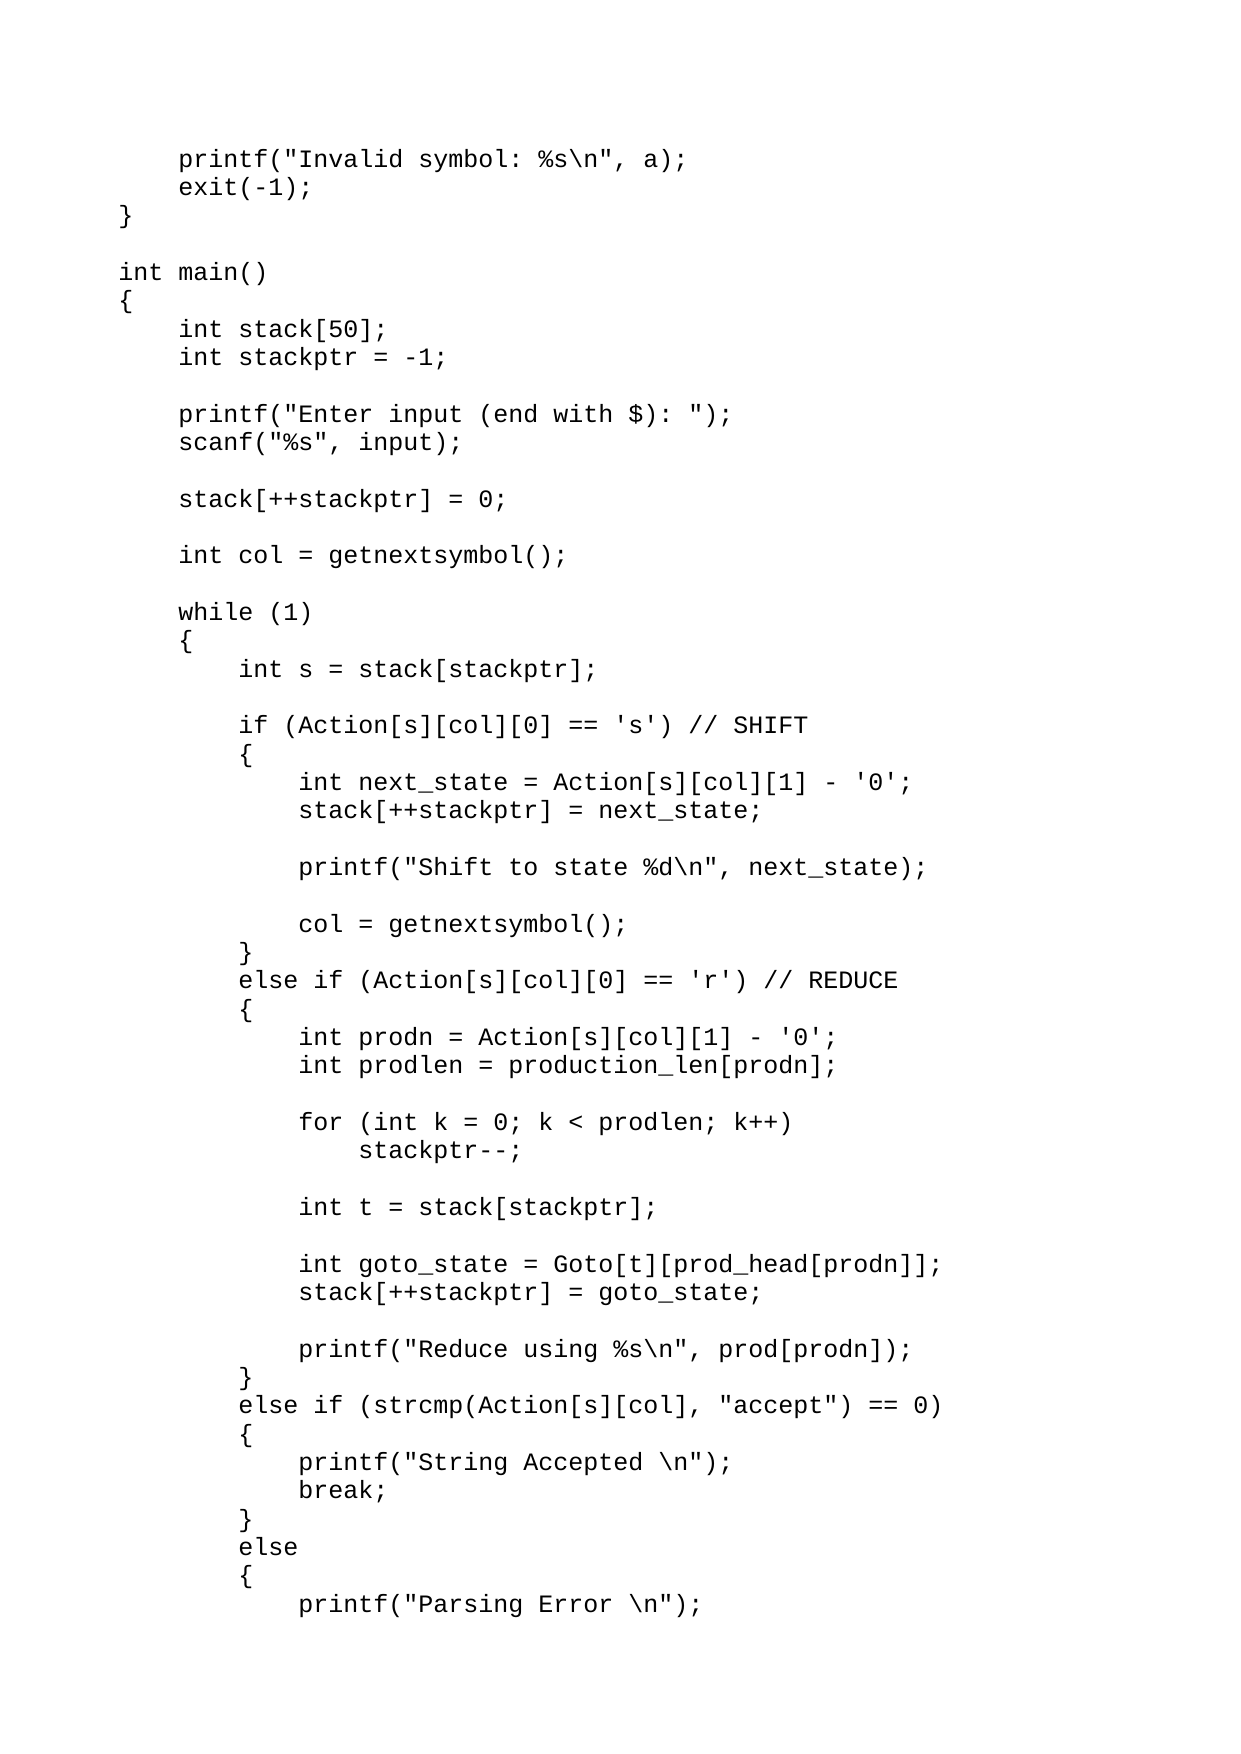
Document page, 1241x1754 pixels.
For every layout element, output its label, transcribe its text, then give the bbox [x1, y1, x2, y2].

text printf("Reduce using %s\n", prod[prodn]); [118, 1336, 1122, 1365]
text int next_state = Action[s][col][1] - '0'; [118, 770, 1122, 798]
text printf("String Accepted \n"); [118, 1450, 1122, 1478]
text stack[++stackptr] = next_state; [118, 798, 1122, 826]
text { [118, 1563, 1122, 1591]
text for (int k = 0; k < prodlen; k++) [118, 1110, 1122, 1138]
text int s = stack[stackptr]; [118, 656, 1122, 685]
text } [118, 940, 1122, 968]
text int goto_state = Goto[t][prod_head[prodn]]; [118, 1251, 1122, 1280]
text { [118, 996, 1122, 1025]
text else [118, 1535, 1122, 1563]
text } [118, 203, 1122, 231]
text col = getnextsymbol(); [118, 911, 1122, 940]
text int prodlen = production_len[prodn]; [118, 1053, 1122, 1081]
text { [118, 628, 1122, 656]
text { [118, 1421, 1122, 1450]
text { [118, 741, 1122, 770]
text else if (strcmp(Action[s][col], "accept") == 0) [118, 1393, 1122, 1421]
text printf("Parsing Error \n"); [118, 1591, 1122, 1620]
text int main() [118, 260, 1122, 288]
text { [118, 288, 1122, 316]
text int prodn = Action[s][col][1] - '0'; [118, 1025, 1122, 1053]
text } [118, 1506, 1122, 1535]
text printf("Shift to state %d\n", next_state); [118, 855, 1122, 883]
text } [118, 1365, 1122, 1393]
text break; [118, 1478, 1122, 1506]
text printf("Enter input (end with $): "); [118, 401, 1122, 430]
text int stack[50]; [118, 316, 1122, 345]
text exit(-1); [118, 175, 1122, 203]
text printf("Invalid symbol: %s\n", a); [118, 146, 1122, 175]
text scanf("%s", input); [118, 430, 1122, 458]
text if (Action[s][col][0] == 's') // SHIFT [118, 713, 1122, 741]
text stack[++stackptr] = goto_state; [118, 1280, 1122, 1308]
text int col = getnextsymbol(); [118, 543, 1122, 571]
text int t = stack[stackptr]; [118, 1195, 1122, 1223]
text else if (Action[s][col][0] == 'r') // REDUCE [118, 968, 1122, 996]
text stackptr--; [118, 1138, 1122, 1166]
text int stackptr = -1; [118, 345, 1122, 373]
text stack[++stackptr] = 0; [118, 486, 1122, 515]
text while (1) [118, 600, 1122, 628]
